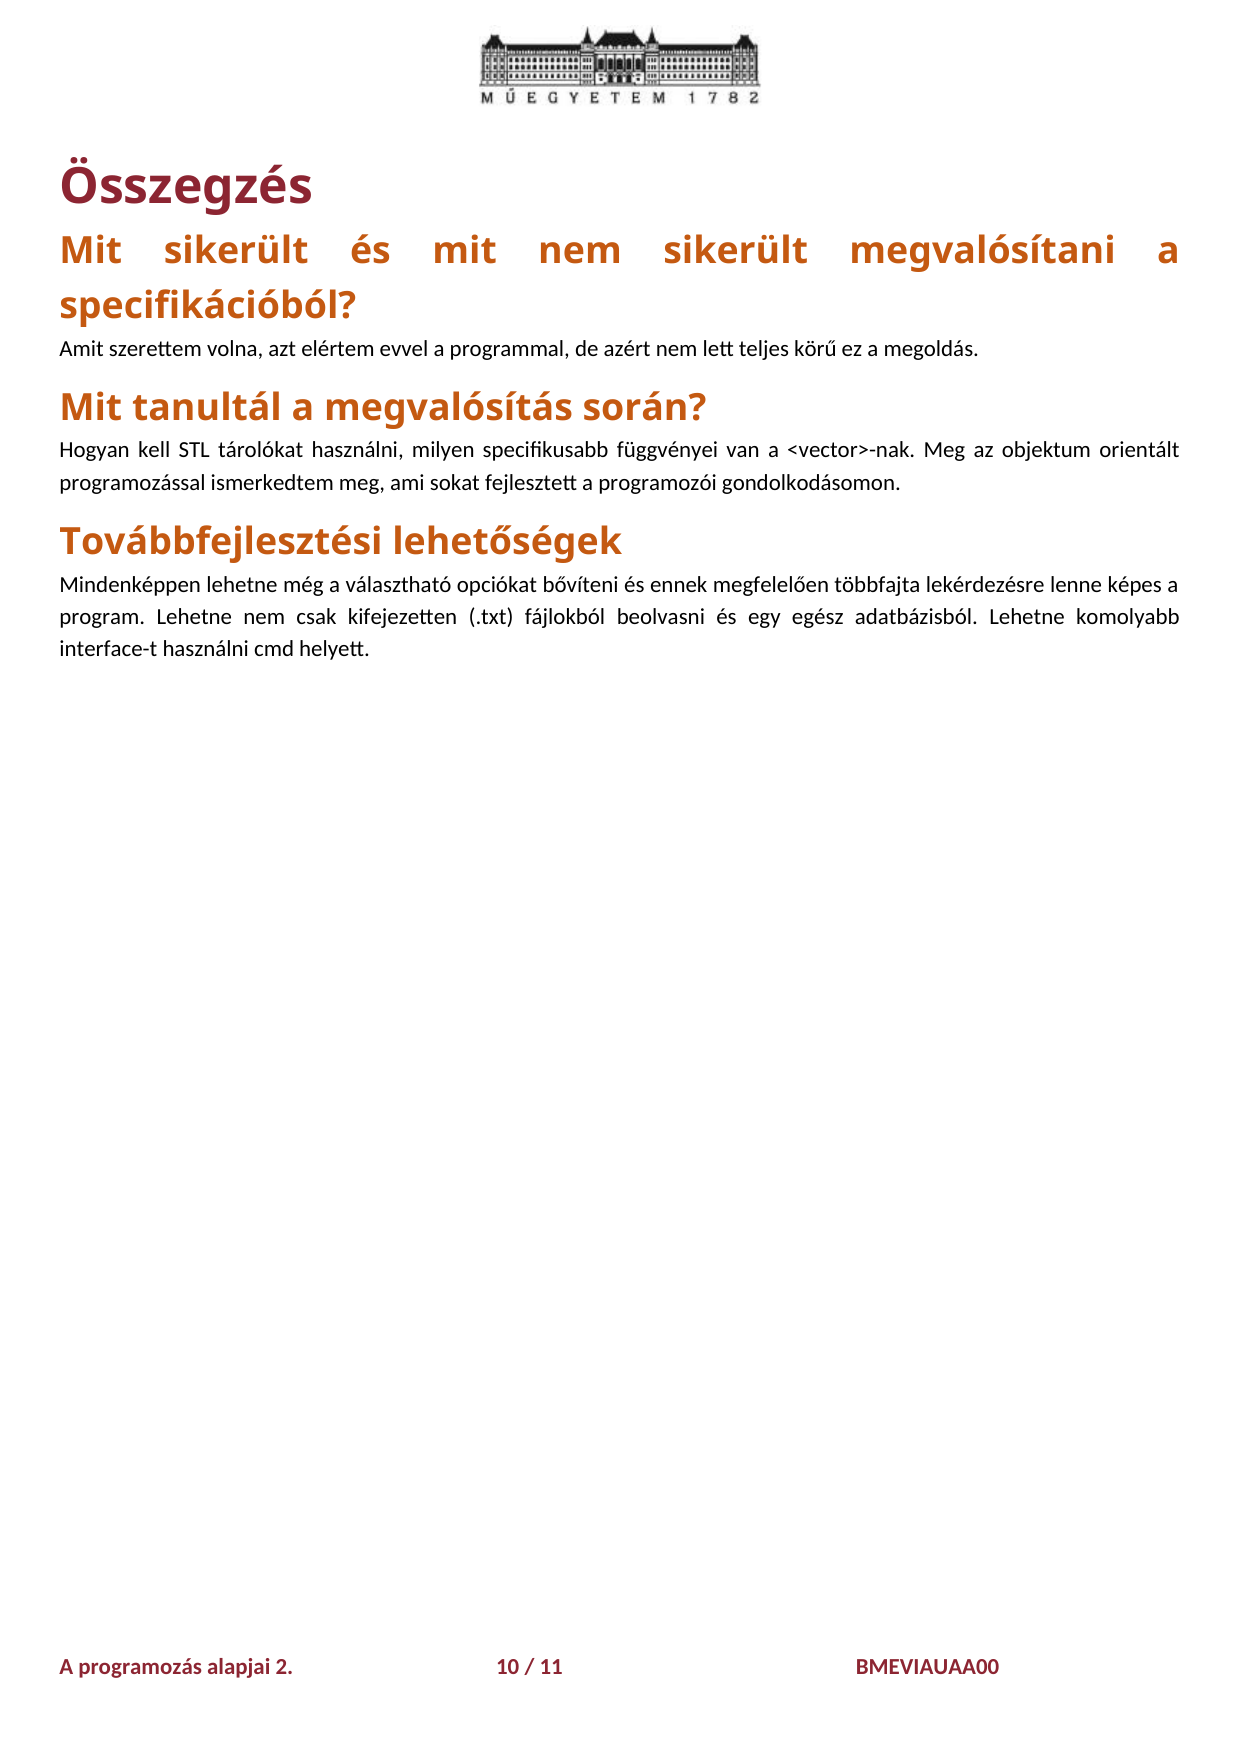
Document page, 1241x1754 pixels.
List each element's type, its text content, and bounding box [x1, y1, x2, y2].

subtitle Mit sikerült és mit nem sikerült megvalósítani a specifikációból? [59, 223, 1181, 330]
text Hogyan kell STL tárolókat használni, milyen specifikusabb függvényei van a <vector>-nak. Meg az objektum orientált programozással ismerkedtem meg, ami sokat fejlesztett a programozói gondolkodásomon. [59, 436, 1181, 496]
subtitle Továbbfejlesztési lehetőségek [59, 514, 1181, 566]
text Mindenképpen lehetne még a választható opciókat bővíteni és ennek megfelelően többfajta lekérdezésre lenne képes a program. Lehetne nem csak kifejezetten (.txt) fájlokból beolvasni és egy egész adatbázisból. Lehetne komolyabb interface-t használni cmd helyett. [59, 570, 1181, 662]
subtitle Összegzés [59, 150, 1181, 218]
text Amit szerettem volna, azt elértem evvel a programmal, de azért nem lett teljes körű ez a megoldás. [59, 334, 1181, 362]
picture [478, 25, 762, 107]
subtitle Mit tanultál a megvalósítás során? [59, 381, 1181, 432]
